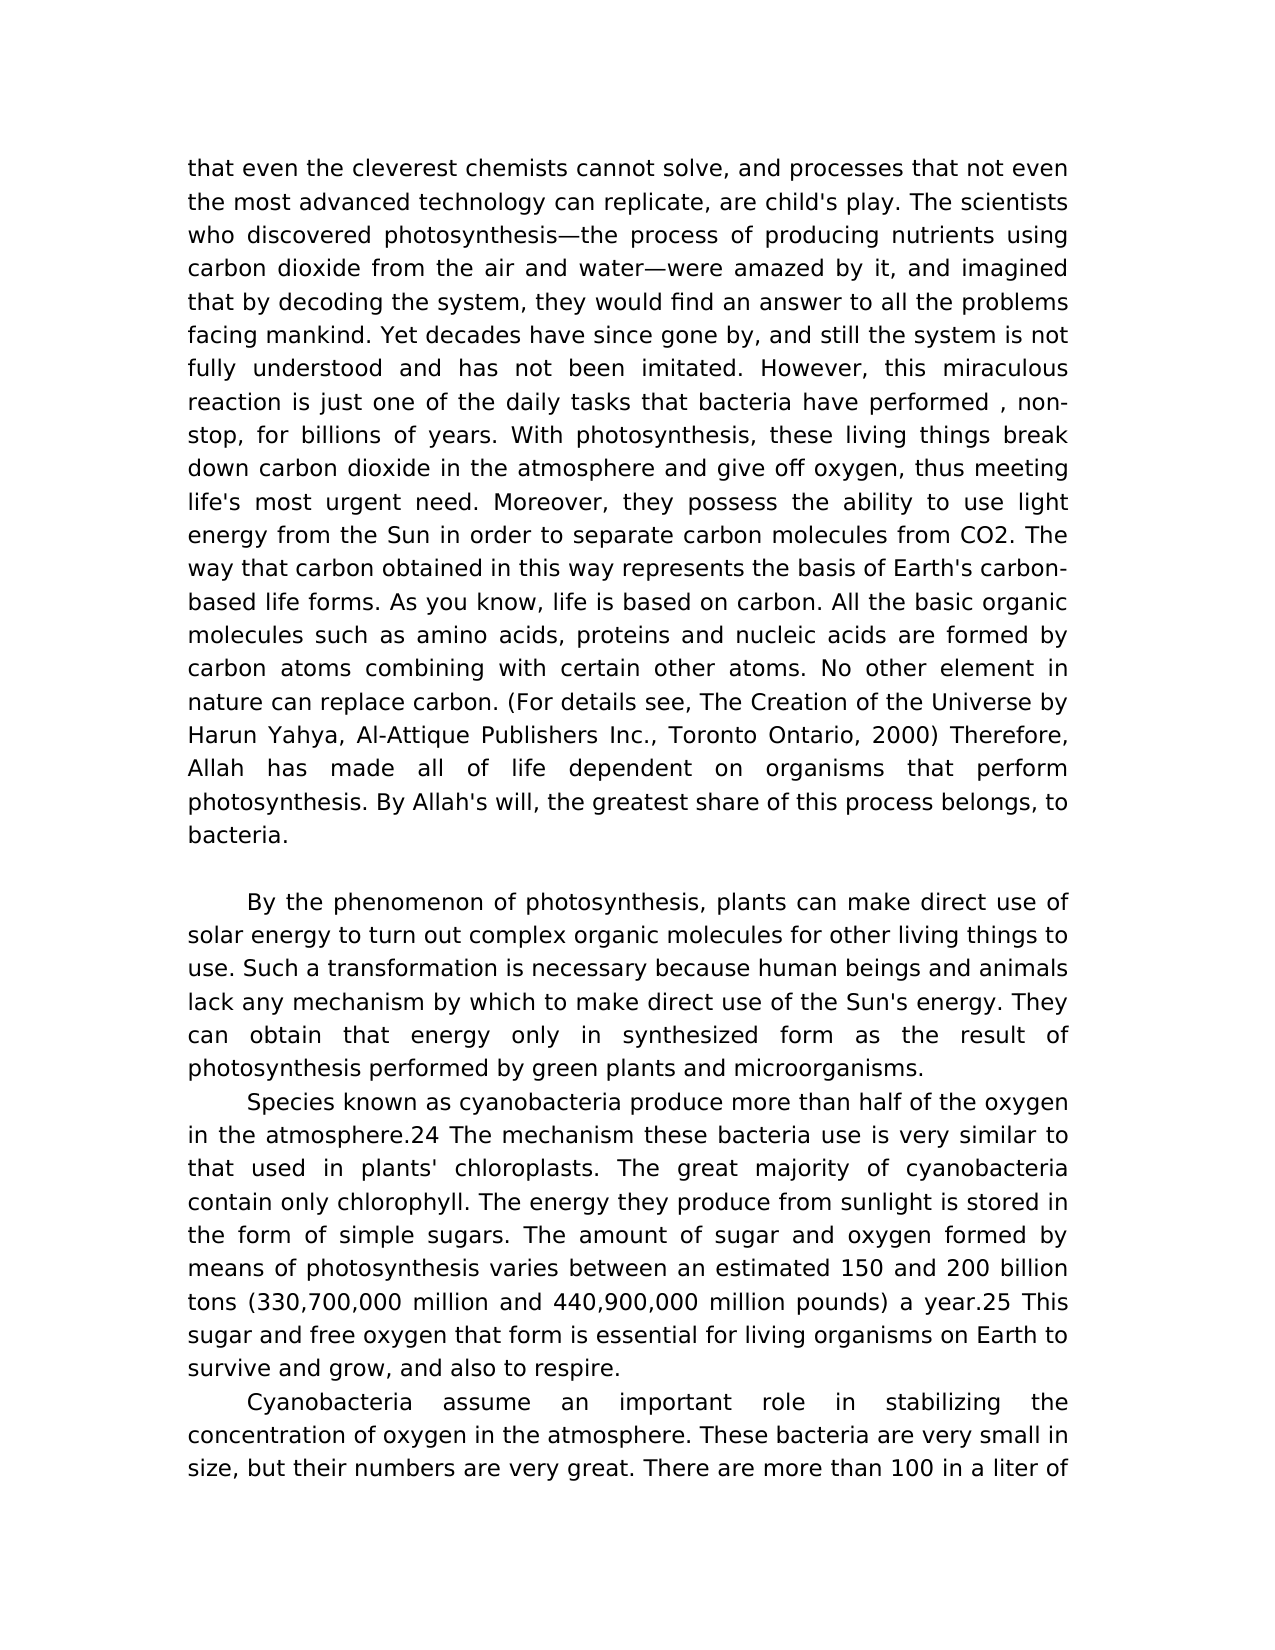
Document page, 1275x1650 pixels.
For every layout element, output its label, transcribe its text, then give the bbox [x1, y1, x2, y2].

text By the phenomenon of photosynthesis, plants can make direct use of solar energy to turn out complex organic molecules for other living things to use. Such a transformation is necessary because human beings and animals lack any mechanism by which to make direct use of the Sun's energy. They can obtain that energy only in synthesized form as the result of photosynthesis performed by green plants and microorganisms. [187, 883, 1070, 1083]
text that even the cleverest chemists cannot solve, and processes that not even the most advanced technology can replicate, are child's play. The scientists who discovered photosynthesis—the process of producing nutrients using carbon dioxide from the air and water—were amazed by it, and imagined that by decoding the system, they would find an answer to all the problems facing mankind. Yet decades have since gone by, and still the system is not fully understood and has not been imitated. However, this miraculous reaction is just one of the daily tasks that bacteria have performed , non-stop, for billions of years. With photosynthesis, these living things break down carbon dioxide in the atmosphere and give off oxygen, thus meeting life's most urgent need. Moreover, they possess the ability to use light energy from the Sun in order to separate carbon molecules from CO2. The way that carbon obtained in this way represents the basis of Earth's carbon-based life forms. As you know, life is based on carbon. All the basic organic molecules such as amino acids, proteins and nucleic acids are formed by carbon atoms combining with certain other atoms. No other element in nature can replace carbon. (For details see, The Creation of the Universe by Harun Yahya, Al-Attique Publishers Inc., Toronto Ontario, 2000) Therefore, Allah has made all of life dependent on organisms that perform photosynthesis. By Allah's will, the greatest share of this process belongs, to bacteria. [187, 150, 1070, 850]
text Species known as cyanobacteria produce more than half of the oxygen in the atmosphere.24 The mechanism these bacteria use is very similar to that used in plants' chloroplasts. The great majority of cyanobacteria contain only chlorophyll. The energy they produce from sunlight is stored in the form of simple sugars. The amount of sugar and oxygen formed by means of photosynthesis varies between an estimated 150 and 200 billion tons (330,700,000 million and 440,900,000 million pounds) a year.25 This sugar and free oxygen that form is essential for living organisms on Earth to survive and grow, and also to respire. [187, 1083, 1070, 1383]
text Cyanobacteria assume an important role in stabilizing the concentration of oxygen in the atmosphere. These bacteria are very small in size, but their numbers are very great. There are more than 100 in a liter of [187, 1383, 1070, 1483]
